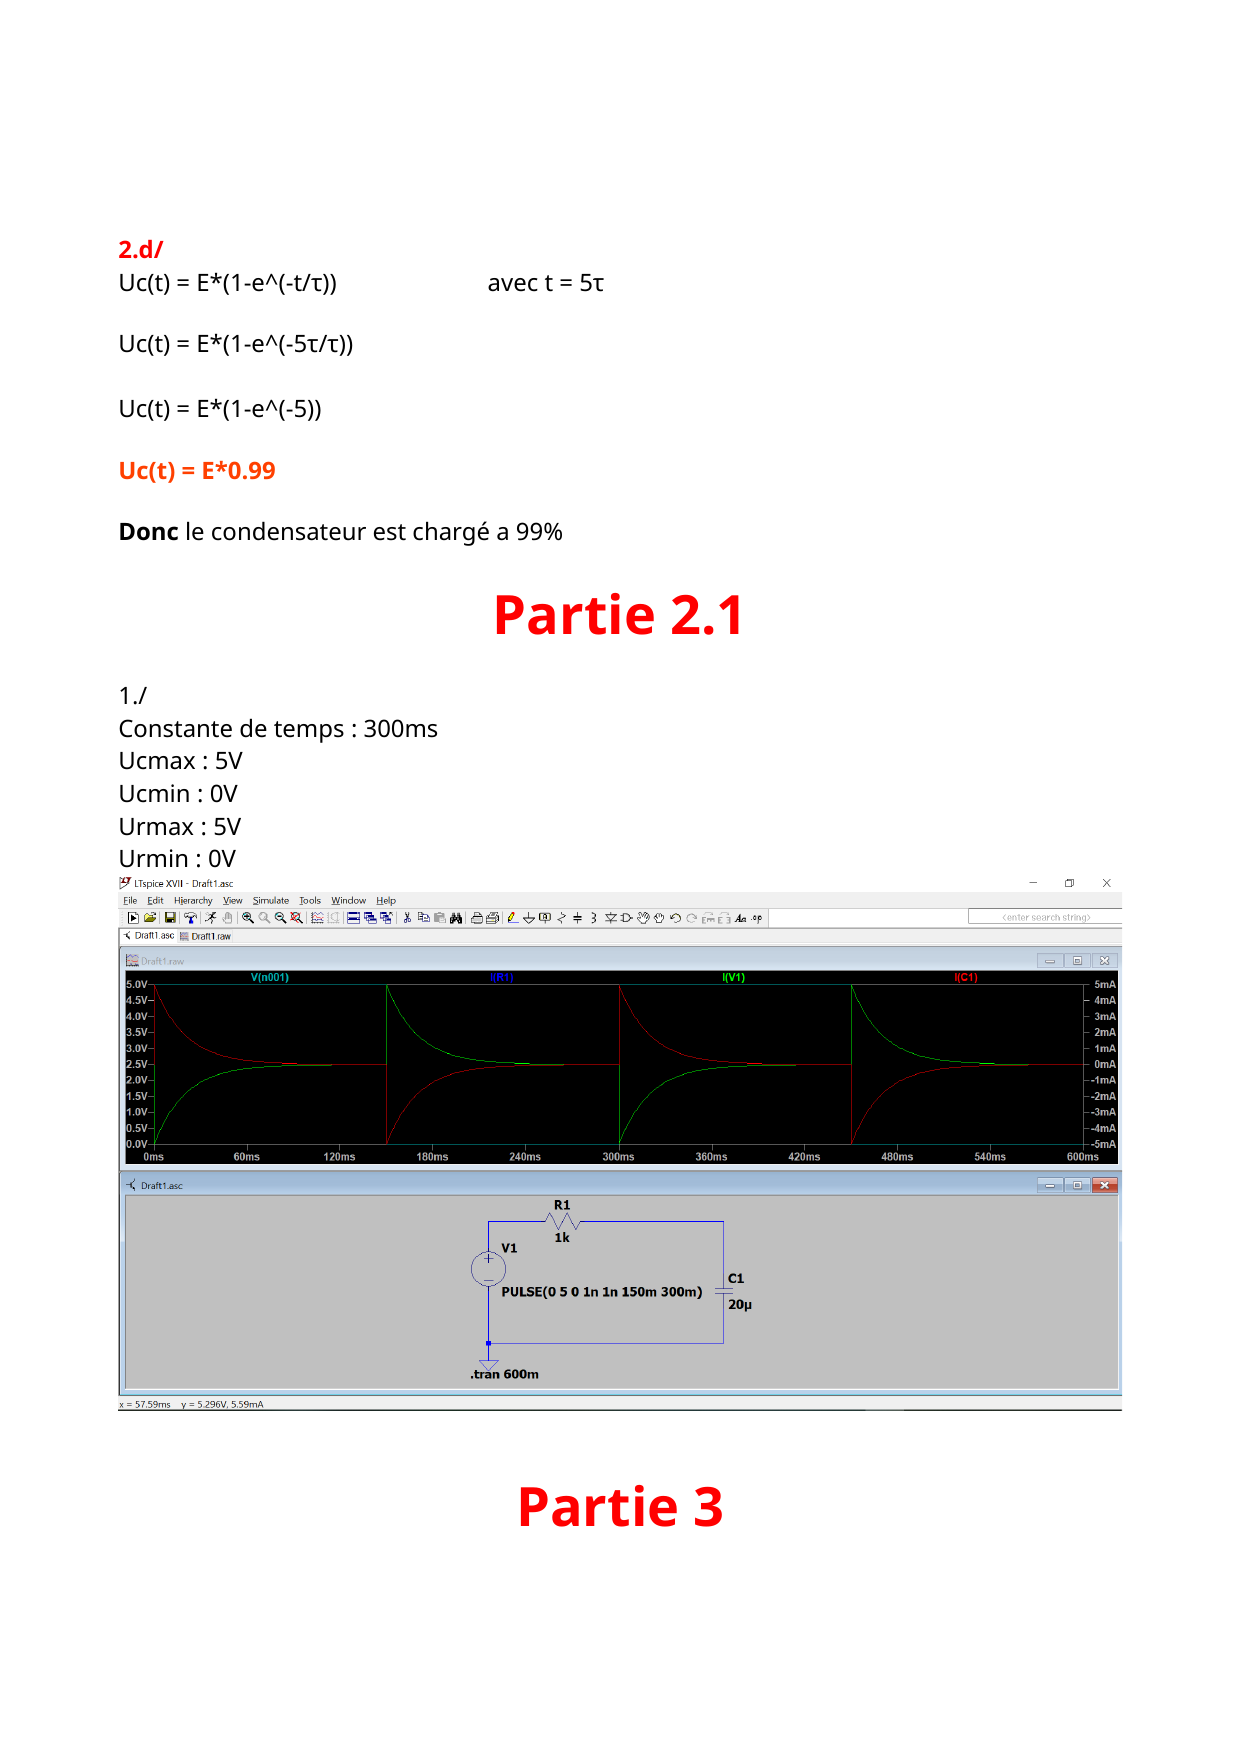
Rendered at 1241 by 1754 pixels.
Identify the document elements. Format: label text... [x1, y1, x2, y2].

text Partie 3 [118, 1468, 1122, 1542]
text 1./ [118, 679, 1122, 711]
text Ucmax : 5V [118, 744, 1122, 777]
text Donc le condensateur est chargé a 99% [118, 515, 1122, 548]
text Uc(t) = E*0.99 [118, 454, 1122, 486]
text Urmin : 0V [118, 842, 1122, 874]
text Uc(t) = E*(1-e^(-5τ/τ)) [118, 327, 1122, 360]
picture [118, 874, 1123, 1411]
text 2.d/ [118, 233, 1122, 266]
text Partie 2.1 [118, 576, 1122, 650]
text Ucmin : 0V [118, 777, 1122, 809]
text Uc(t) = E*(1-e^(-t/τ)) avec t = 5τ [118, 266, 1122, 298]
text Constante de temps : 300ms [118, 711, 1122, 744]
text Urmax : 5V [118, 809, 1122, 842]
text Uc(t) = E*(1-e^(-5)) [118, 392, 1122, 425]
